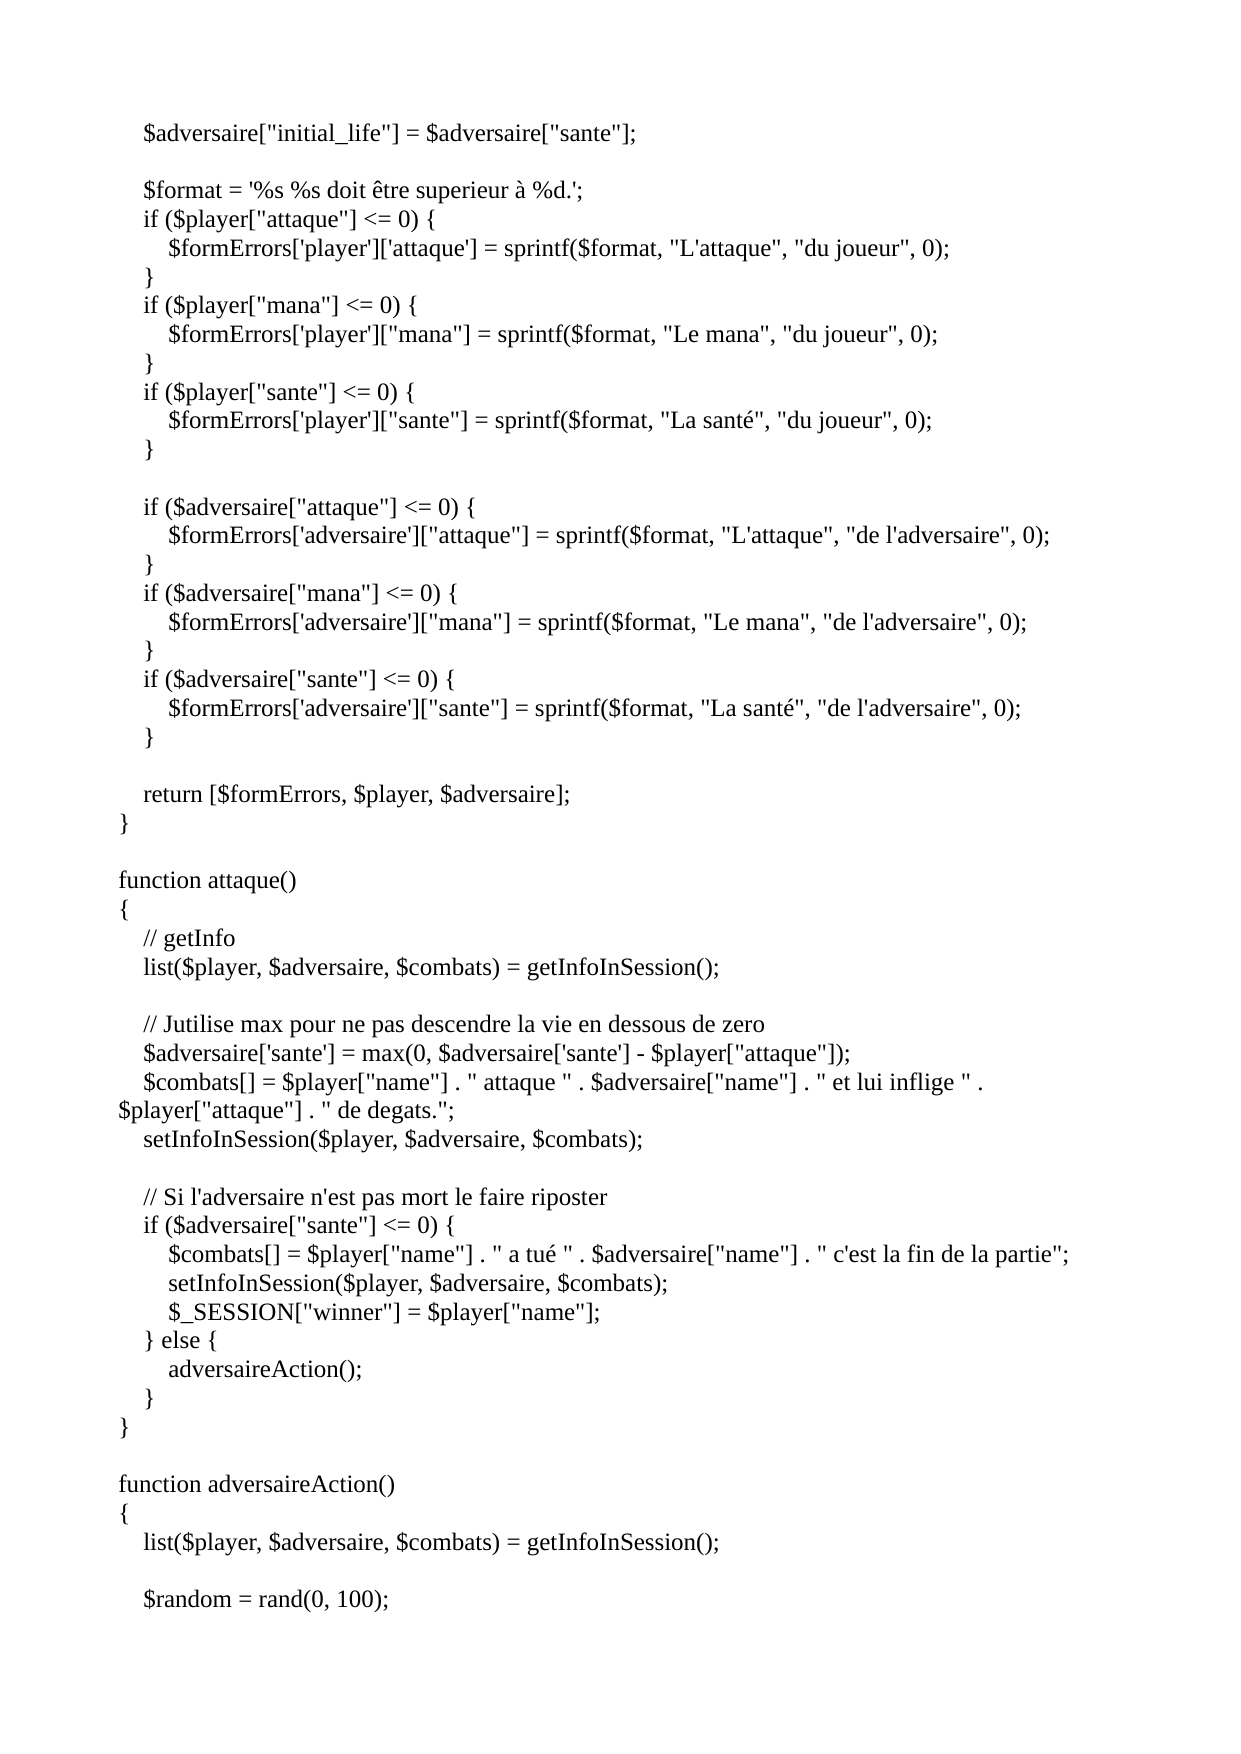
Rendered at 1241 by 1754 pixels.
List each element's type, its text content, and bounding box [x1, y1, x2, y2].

text { [118, 1498, 1122, 1527]
text return [$formErrors, $player, $adversaire]; [118, 779, 1122, 808]
text $formErrors['player']['attaque'] = sprintf($format, "L'attaque", "du joueur", 0); [118, 233, 1122, 262]
text function attaque() [118, 866, 1122, 894]
text list($player, $adversaire, $combats) = getInfoInSession(); [118, 1527, 1122, 1556]
text $combats[] = $player["name"] . " a tué " . $adversaire["name"] . " c'est la fin de la partie"; [118, 1239, 1122, 1268]
text if ($player["sante"] <= 0) { [118, 377, 1122, 406]
text } [118, 808, 1122, 837]
text // Si l'adversaire n'est pas mort le faire riposter [118, 1182, 1122, 1211]
text function adversaireAction() [118, 1469, 1122, 1498]
text if ($player["mana"] <= 0) { [118, 291, 1122, 319]
text $combats[] = $player["name"] . " attaque " . $adversaire["name"] . " et lui inflige " . $player["attaque"] . " de degats."; [118, 1067, 1122, 1124]
text } [118, 434, 1122, 463]
text } [118, 1383, 1122, 1412]
text $formErrors['adversaire']["sante"] = sprintf($format, "La santé", "de l'adversaire", 0); [118, 693, 1122, 722]
text $_SESSION["winner"] = $player["name"]; [118, 1297, 1122, 1326]
text } [118, 636, 1122, 664]
text setInfoInSession($player, $adversaire, $combats); [118, 1124, 1122, 1153]
text } [118, 549, 1122, 578]
text adversaireAction(); [118, 1354, 1122, 1383]
text $formErrors['player']["mana"] = sprintf($format, "Le mana", "du joueur", 0); [118, 319, 1122, 348]
text if ($adversaire["attaque"] <= 0) { [118, 492, 1122, 521]
text list($player, $adversaire, $combats) = getInfoInSession(); [118, 952, 1122, 981]
text } [118, 262, 1122, 291]
text $adversaire['sante'] = max(0, $adversaire['sante'] - $player["attaque"]); [118, 1038, 1122, 1067]
text if ($player["attaque"] <= 0) { [118, 204, 1122, 233]
text // getInfo [118, 923, 1122, 952]
text } [118, 1412, 1122, 1441]
text if ($adversaire["sante"] <= 0) { [118, 1211, 1122, 1239]
text $formErrors['adversaire']["mana"] = sprintf($format, "Le mana", "de l'adversaire", 0); [118, 607, 1122, 636]
text if ($adversaire["mana"] <= 0) { [118, 578, 1122, 607]
text } else { [118, 1326, 1122, 1354]
text { [118, 894, 1122, 923]
text } [118, 348, 1122, 377]
text setInfoInSession($player, $adversaire, $combats); [118, 1268, 1122, 1297]
text $format = '%s %s doit être superieur à %d.'; [118, 176, 1122, 204]
text // Jutilise max pour ne pas descendre la vie en dessous de zero [118, 1009, 1122, 1038]
text $random = rand(0, 100); [118, 1584, 1122, 1613]
text $formErrors['player']["sante"] = sprintf($format, "La santé", "du joueur", 0); [118, 406, 1122, 434]
text if ($adversaire["sante"] <= 0) { [118, 664, 1122, 693]
text $formErrors['adversaire']["attaque"] = sprintf($format, "L'attaque", "de l'adversaire", 0); [118, 521, 1122, 549]
text $adversaire["initial_life"] = $adversaire["sante"]; [118, 118, 1122, 147]
text } [118, 722, 1122, 751]
